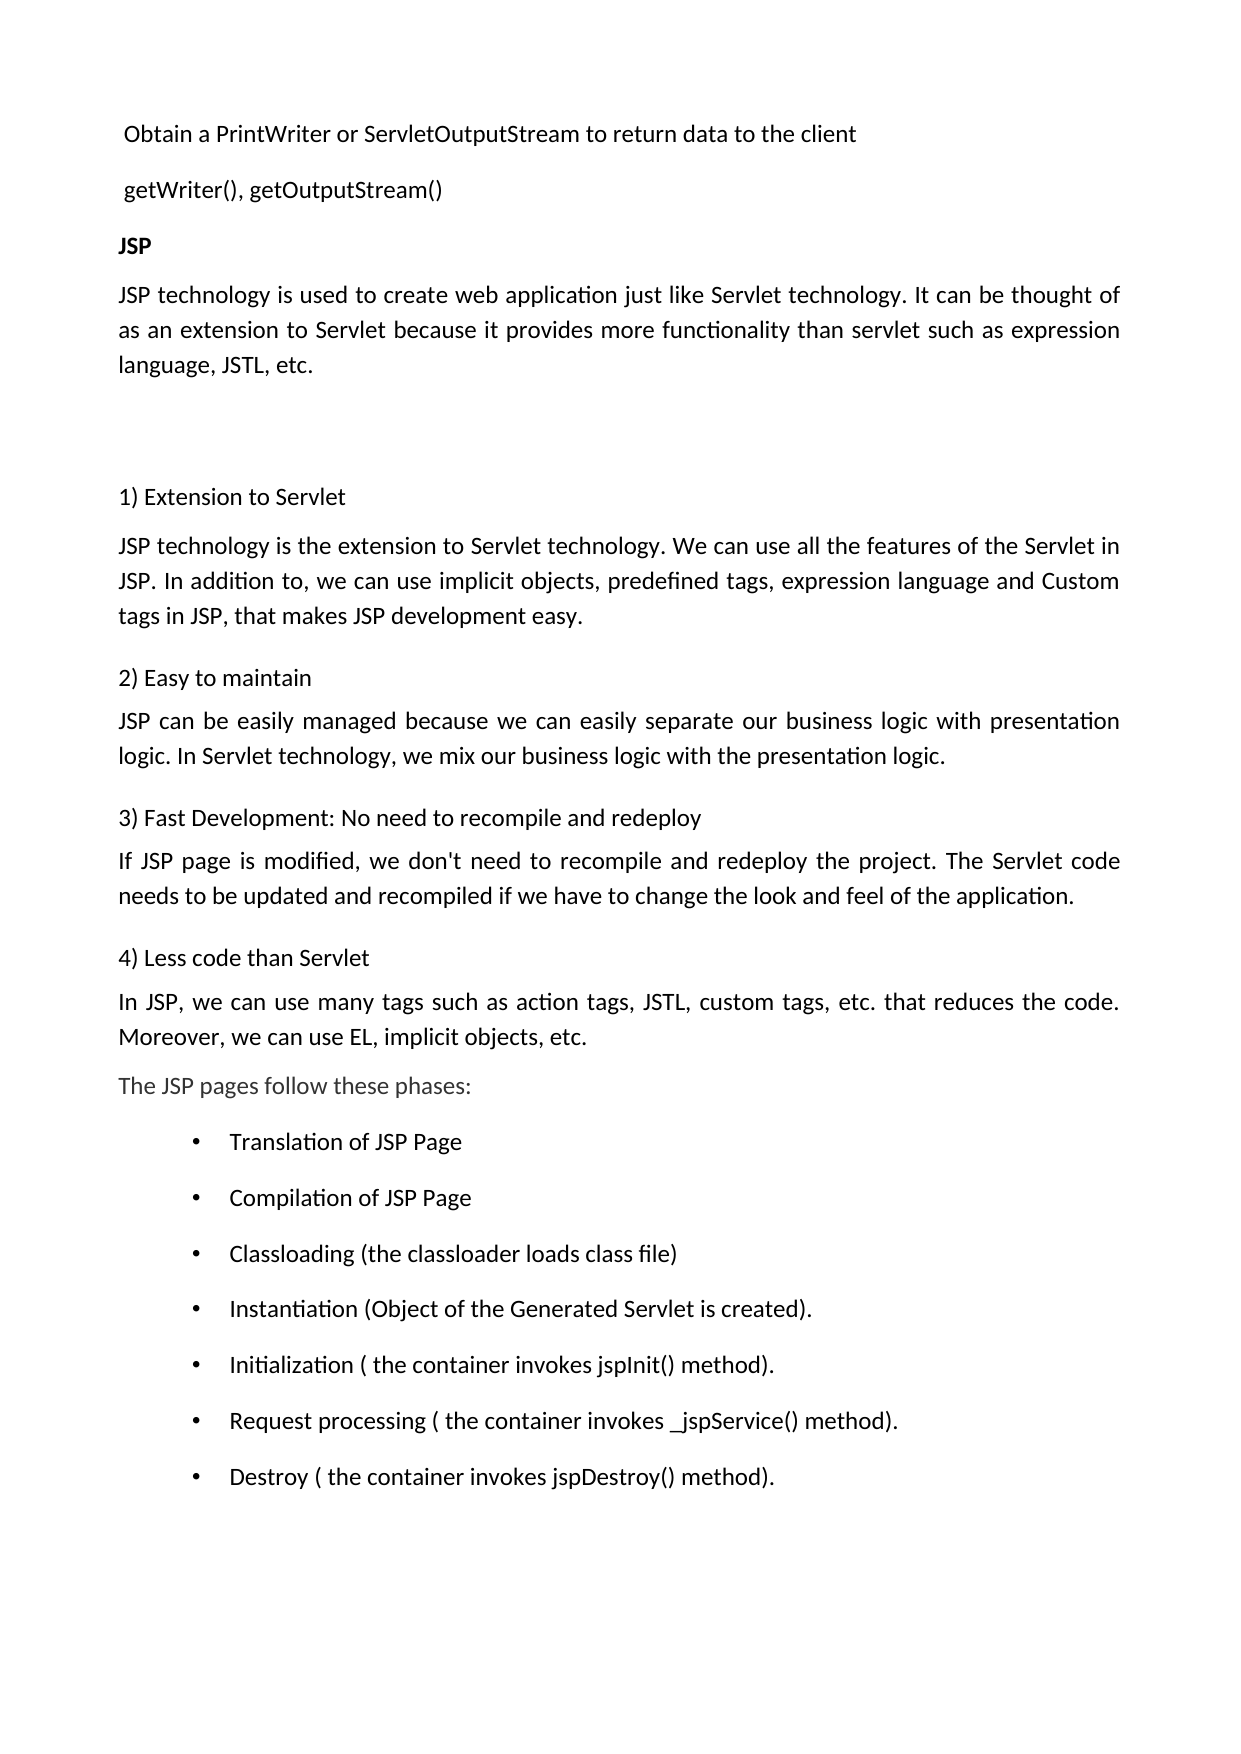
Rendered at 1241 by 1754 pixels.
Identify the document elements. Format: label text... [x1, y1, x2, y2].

text 3) Fast Development: No need to recompile and redeploy [118, 802, 1122, 833]
text JSP technology is the extension to Servlet technology. We can use all the features of the Servlet in JSP. In addition to, we can use implicit objects, predefined tags, expression language and Custom tags in JSP, that makes JSP development easy. [118, 530, 1122, 631]
text JSP [118, 230, 1122, 260]
text Obtain a PrintWriter or ServletOutputStream to return data to the client [118, 118, 1122, 149]
text JSP technology is used to create web application just like Servlet technology. It can be thought of as an extension to Servlet because it provides more functionality than servlet such as expression language, JSTL, etc. [118, 279, 1122, 380]
text JSP can be easily managed because we can easily separate our business logic with presentation logic. In Servlet technology, we mix our business logic with the presentation logic. [118, 705, 1122, 771]
list Classloading (the classloader loads class file) [154, 1238, 1122, 1268]
text If JSP page is modified, we don't need to recompile and redeploy the project. The Servlet code needs to be updated and recompiled if we have to change the look and feel of the application. [118, 846, 1122, 911]
text 1) Extension to Servlet [118, 446, 1122, 511]
list Destroy ( the container invokes jspDestroy() method). [154, 1461, 1122, 1492]
text The JSP pages follow these phases: [118, 1070, 1122, 1101]
text In JSP, we can use many tags such as action tags, JSTL, custom tags, etc. that reduces the code. Moreover, we can use EL, implicit objects, etc. [118, 986, 1122, 1051]
list Compilation of JSP Page [154, 1182, 1122, 1212]
list Request processing ( the container invokes _jspService() method). [154, 1405, 1122, 1436]
text getWriter(), getOutputStream() [118, 174, 1122, 204]
text 2) Easy to maintain [118, 662, 1122, 693]
list Initialization ( the container invokes jspInit() method). [154, 1349, 1122, 1380]
list Instantiation (Object of the Generated Servlet is created). [154, 1293, 1122, 1324]
text 4) Less code than Servlet [118, 943, 1122, 973]
list Translation of JSP Page [154, 1126, 1122, 1157]
